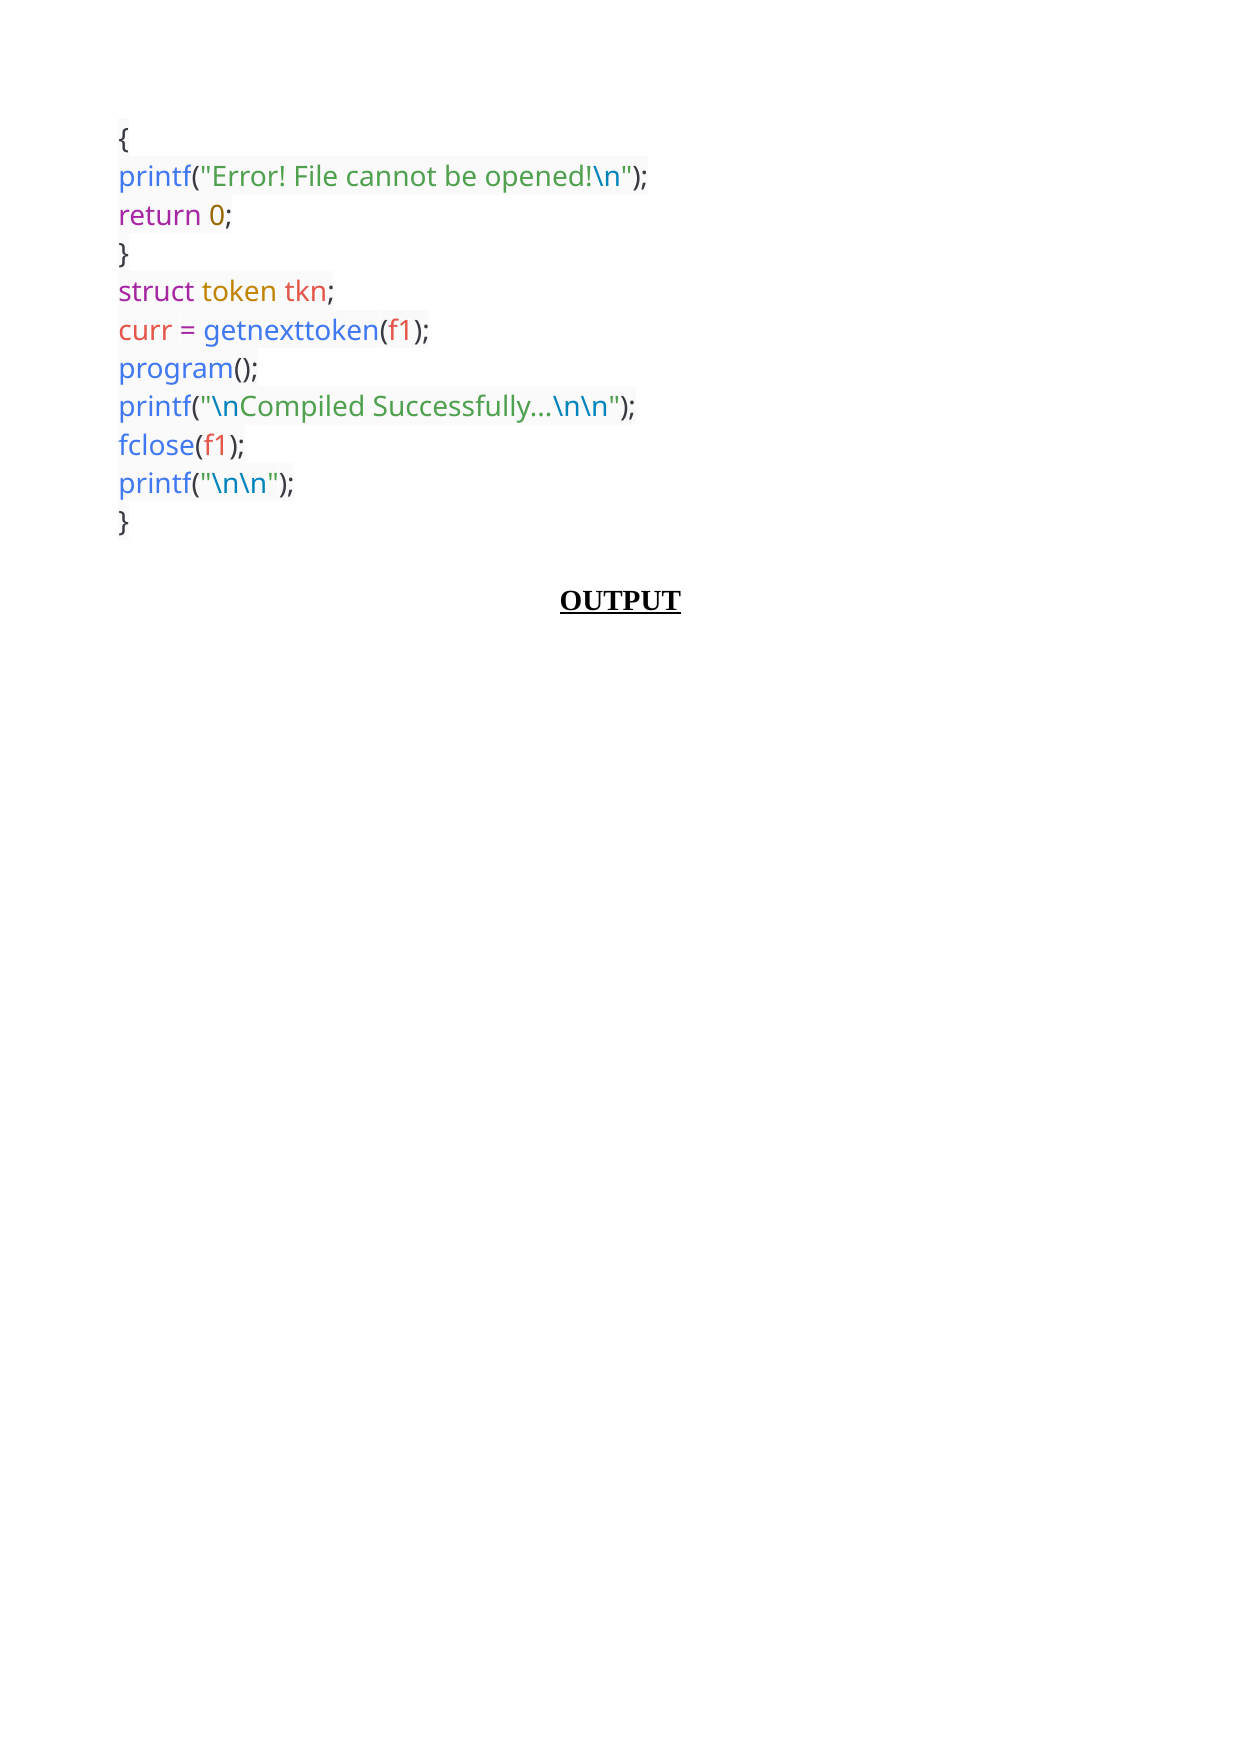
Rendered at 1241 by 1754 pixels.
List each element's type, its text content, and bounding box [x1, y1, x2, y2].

text struct token tkn; [118, 271, 1122, 310]
text } [118, 501, 1122, 540]
text } [118, 233, 1122, 271]
text return 0; [118, 195, 1122, 233]
text printf("Error! File cannot be opened!\n"); [118, 156, 1122, 195]
text program(); [118, 348, 1122, 386]
text fclose(f1); [118, 425, 1122, 463]
text { [118, 118, 1122, 156]
text printf("\nCompiled Successfully...\n\n"); [118, 386, 1122, 425]
text OUTPUT [118, 583, 1122, 616]
text curr = getnexttoken(f1); [118, 310, 1122, 348]
text printf("\n\n"); [118, 463, 1122, 501]
